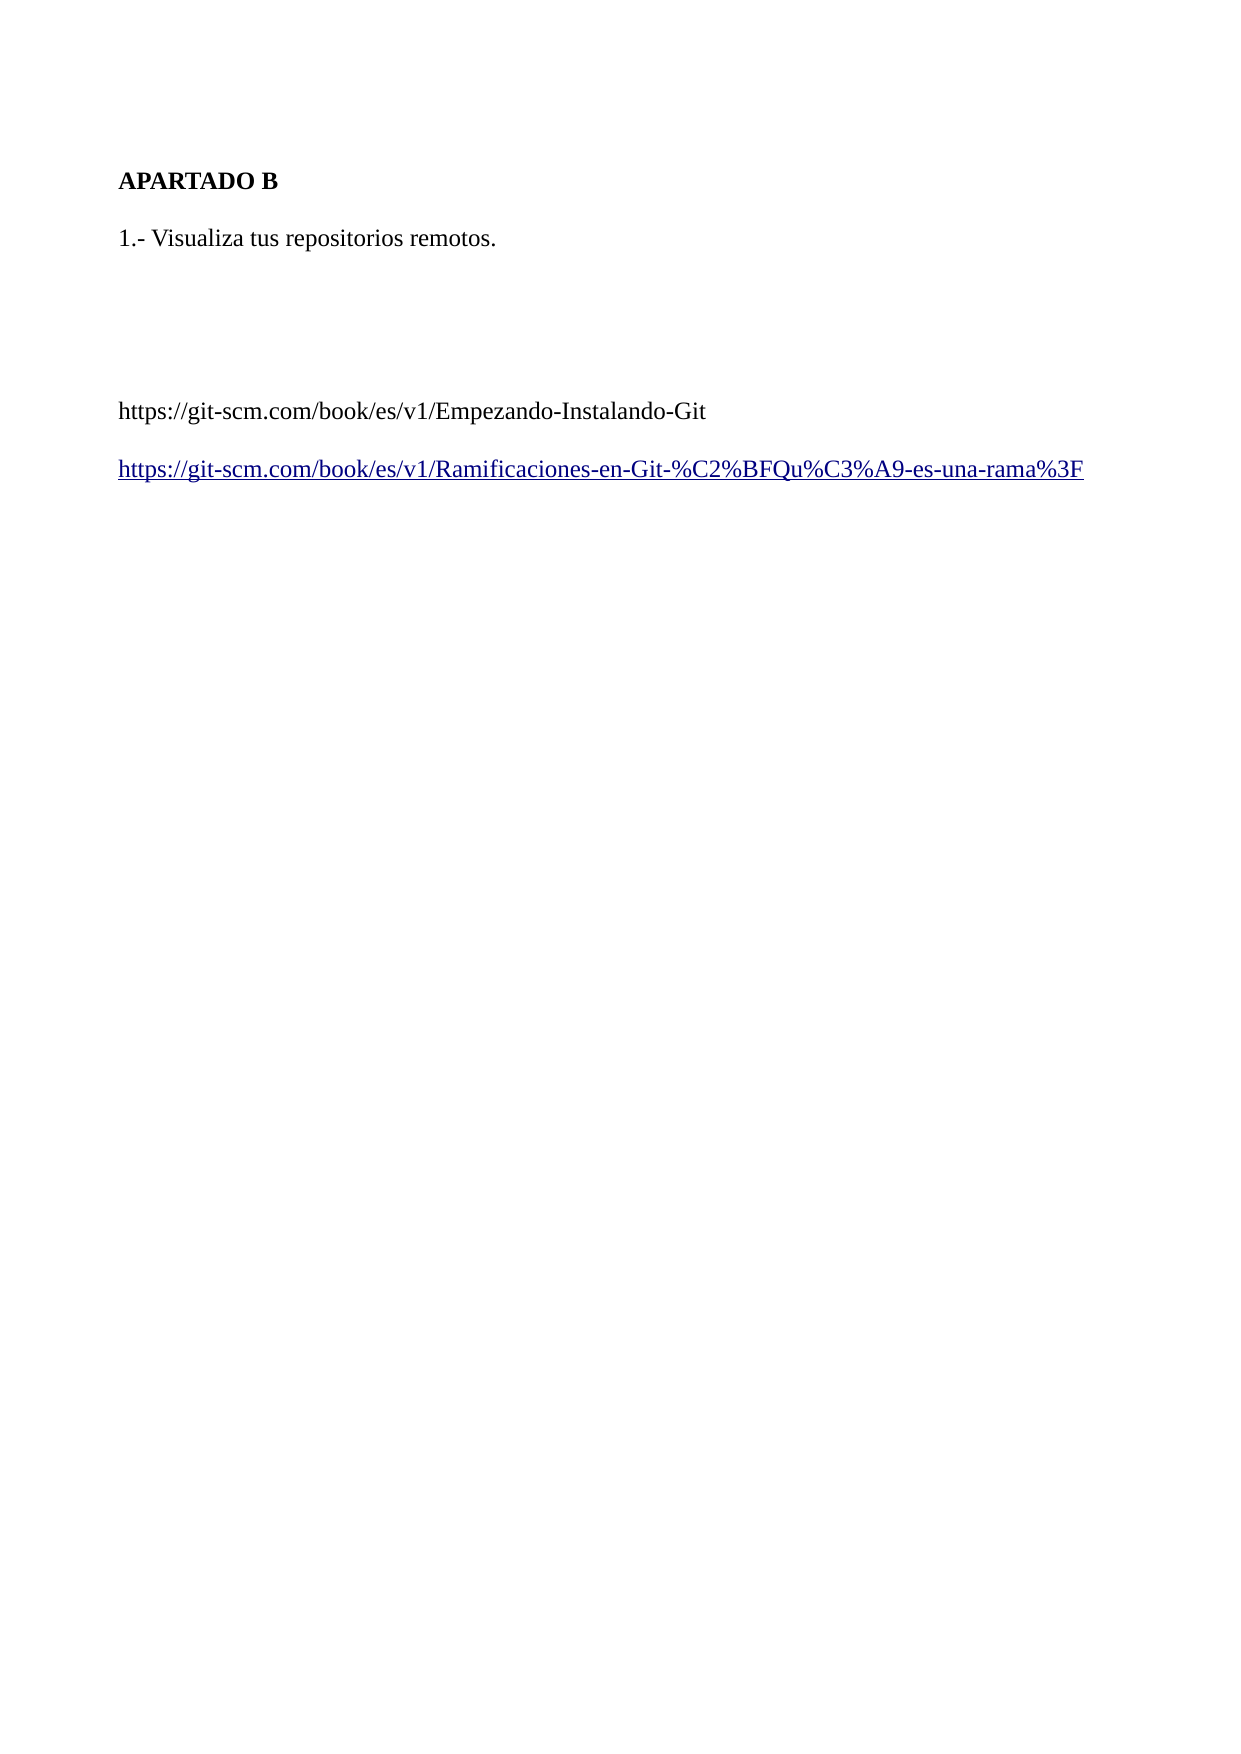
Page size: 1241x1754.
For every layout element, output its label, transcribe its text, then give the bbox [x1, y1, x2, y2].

text APARTADO B [118, 166, 1122, 194]
text https://git-scm.com/book/es/v1/Empezando-Instalando-Git [118, 396, 1122, 424]
text 1.- Visualiza tus repositorios remotos. [118, 223, 1122, 252]
text https://git-scm.com/book/es/v1/Ramificaciones-en-Git-%C2%BFQu%C3%A9-es-una-rama%3F [118, 454, 1122, 483]
